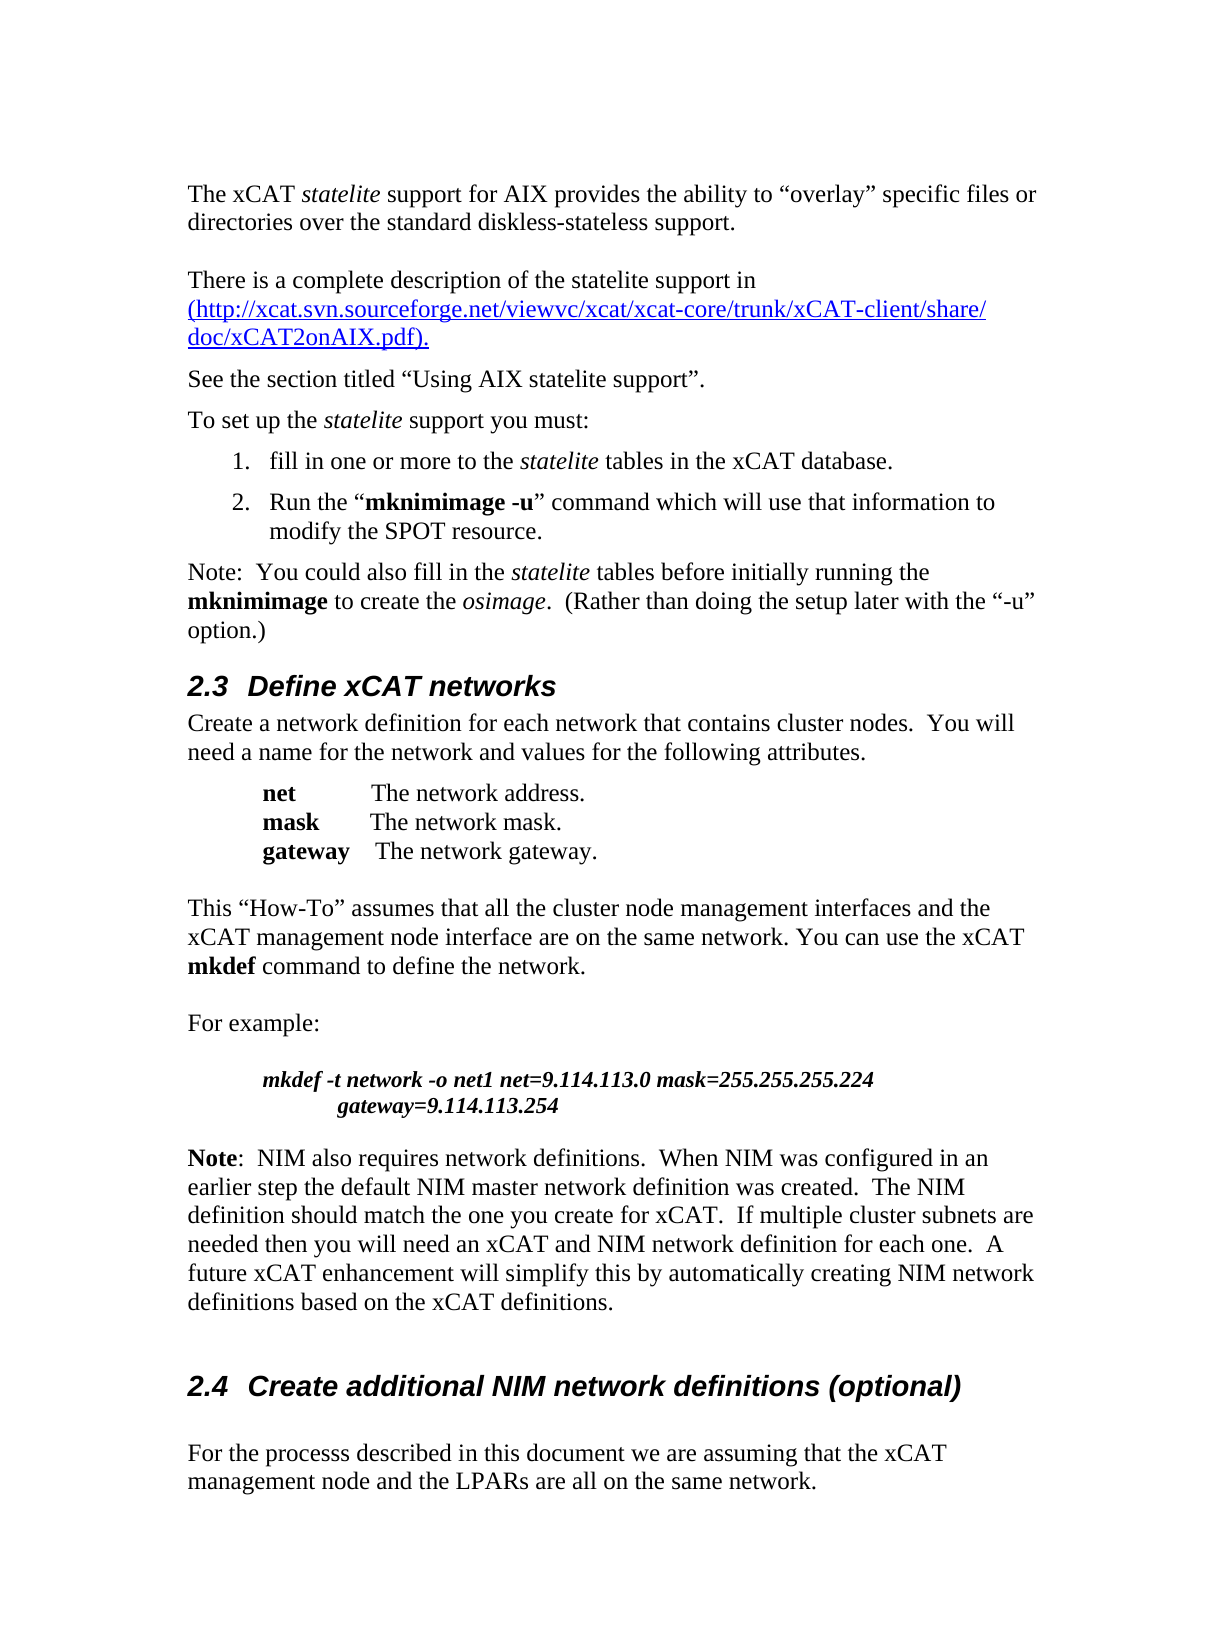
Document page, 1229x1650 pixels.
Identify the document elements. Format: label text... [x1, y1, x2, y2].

text net The network address. [187, 778, 1041, 807]
text mkdef -t network -o net1 net=9.114.113.0 mask=255.255.255.224 gateway=9.114.113.254 [187, 1066, 1041, 1119]
text See the section titled “Using AIX statelite support”. [187, 364, 1041, 392]
text For the processs described in this document we are assuming that the xCAT management node and the LPARs are all on the same network. [187, 1438, 1041, 1495]
text Create a network definition for each network that contains cluster nodes. You will need a name for the network and values for the following attributes. [187, 708, 1041, 766]
text gateway The network gateway. [187, 836, 1041, 865]
subtitle Define xCAT networks [187, 669, 1041, 702]
subtitle Create additional NIM network definitions (optional) [187, 1369, 1041, 1403]
text The xCAT statelite support for AIX provides the ability to “overlay” specific files or directories over the standard diskless-stateless support. [187, 179, 1041, 236]
text This “How-To” assumes that all the cluster node management interfaces and the xCAT management node interface are on the same network. You can use the xCAT mkdef command to define the network. [187, 893, 1041, 980]
text mask The network mask. [187, 807, 1041, 836]
list fill in one or more to the statelite tables in the xCAT database. [262, 446, 1041, 475]
list Note: NIM also requires network definitions. When NIM was configured in an earlier step the default NIM master network definition was created. The NIM definition should match the one you create for xCAT. If multiple cluster subnets are needed then you will need an xCAT and NIM network definition for each one. A future xCAT enhancement will simplify this by automatically creating NIM network definitions based on the xCAT definitions. [150, 1143, 1041, 1315]
text There is a complete description of the statelite support in (http://xcat.svn.sourceforge.net/viewvc/xcat/xcat-core/trunk/xCAT-client/share/doc/xCAT2onAIX.pdf). [187, 265, 1041, 351]
text Note: You could also fill in the statelite tables before initially running the mknimimage to create the osimage. (Rather than doing the setup later with the “-u” option.) [187, 557, 1041, 644]
list Run the “mknimimage -u” command which will use that information to modify the SPOT resource. [262, 487, 1041, 545]
text For example: [187, 1008, 1041, 1037]
text To set up the statelite support you must: [187, 405, 1041, 434]
